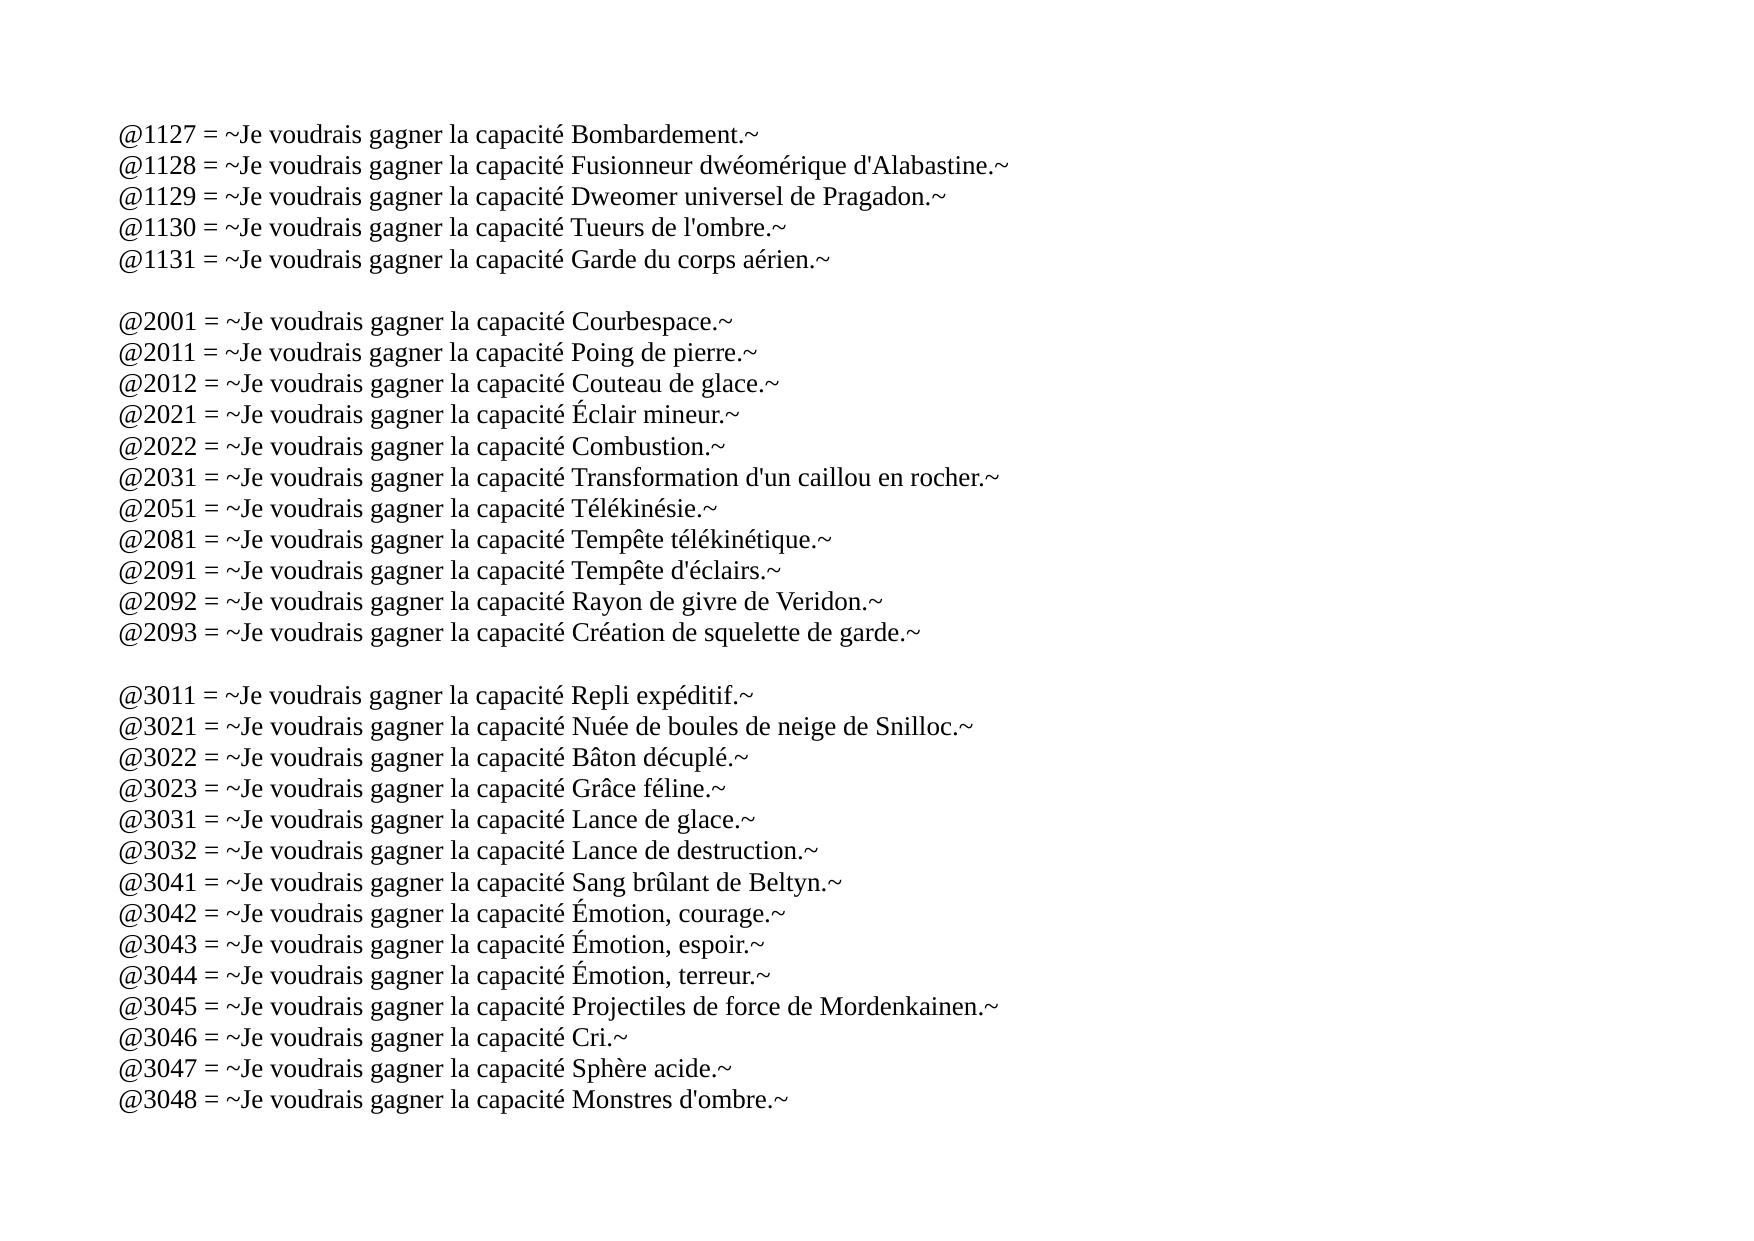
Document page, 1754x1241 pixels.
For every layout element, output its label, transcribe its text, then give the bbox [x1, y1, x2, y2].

text @3043 = ~Je voudrais gagner la capacité Émotion, espoir.~ [118, 928, 1636, 959]
text @3046 = ~Je voudrais gagner la capacité Cri.~ [118, 1021, 1636, 1052]
text @2093 = ~Je voudrais gagner la capacité Création de squelette de garde.~ [118, 616, 1636, 648]
text @3032 = ~Je voudrais gagner la capacité Lance de destruction.~ [118, 834, 1636, 866]
text @2022 = ~Je voudrais gagner la capacité Combustion.~ [118, 429, 1636, 461]
text @2011 = ~Je voudrais gagner la capacité Poing de pierre.~ [118, 336, 1636, 367]
text @2091 = ~Je voudrais gagner la capacité Tempête d'éclairs.~ [118, 554, 1636, 585]
text @1131 = ~Je voudrais gagner la capacité Garde du corps aérien.~ [118, 243, 1636, 274]
text @3011 = ~Je voudrais gagner la capacité Repli expéditif.~ [118, 679, 1636, 710]
text @3045 = ~Je voudrais gagner la capacité Projectiles de force de Mordenkainen.~ [118, 990, 1636, 1021]
text @3042 = ~Je voudrais gagner la capacité Émotion, courage.~ [118, 897, 1636, 928]
text @3022 = ~Je voudrais gagner la capacité Bâton décuplé.~ [118, 741, 1636, 772]
text @3023 = ~Je voudrais gagner la capacité Grâce féline.~ [118, 772, 1636, 803]
text @1128 = ~Je voudrais gagner la capacité Fusionneur dwéomérique d'Alabastine.~ [118, 149, 1636, 180]
text @2092 = ~Je voudrais gagner la capacité Rayon de givre de Veridon.~ [118, 585, 1636, 616]
text @2081 = ~Je voudrais gagner la capacité Tempête télékinétique.~ [118, 523, 1636, 554]
text @3021 = ~Je voudrais gagner la capacité Nuée de boules de neige de Snilloc.~ [118, 710, 1636, 741]
text @1127 = ~Je voudrais gagner la capacité Bombardement.~ [118, 118, 1636, 149]
text @3047 = ~Je voudrais gagner la capacité Sphère acide.~ [118, 1052, 1636, 1084]
text @2012 = ~Je voudrais gagner la capacité Couteau de glace.~ [118, 367, 1636, 398]
text @1130 = ~Je voudrais gagner la capacité Tueurs de l'ombre.~ [118, 212, 1636, 243]
text @2021 = ~Je voudrais gagner la capacité Éclair mineur.~ [118, 398, 1636, 429]
text @3031 = ~Je voudrais gagner la capacité Lance de glace.~ [118, 803, 1636, 834]
text @2051 = ~Je voudrais gagner la capacité Télékinésie.~ [118, 492, 1636, 523]
text @1129 = ~Je voudrais gagner la capacité Dweomer universel de Pragadon.~ [118, 180, 1636, 212]
text @2031 = ~Je voudrais gagner la capacité Transformation d'un caillou en rocher.~ [118, 461, 1636, 492]
text @3044 = ~Je voudrais gagner la capacité Émotion, terreur.~ [118, 959, 1636, 990]
text @3041 = ~Je voudrais gagner la capacité Sang brûlant de Beltyn.~ [118, 866, 1636, 897]
text @2001 = ~Je voudrais gagner la capacité Courbespace.~ [118, 305, 1636, 336]
text @3048 = ~Je voudrais gagner la capacité Monstres d'ombre.~ [118, 1084, 1636, 1115]
